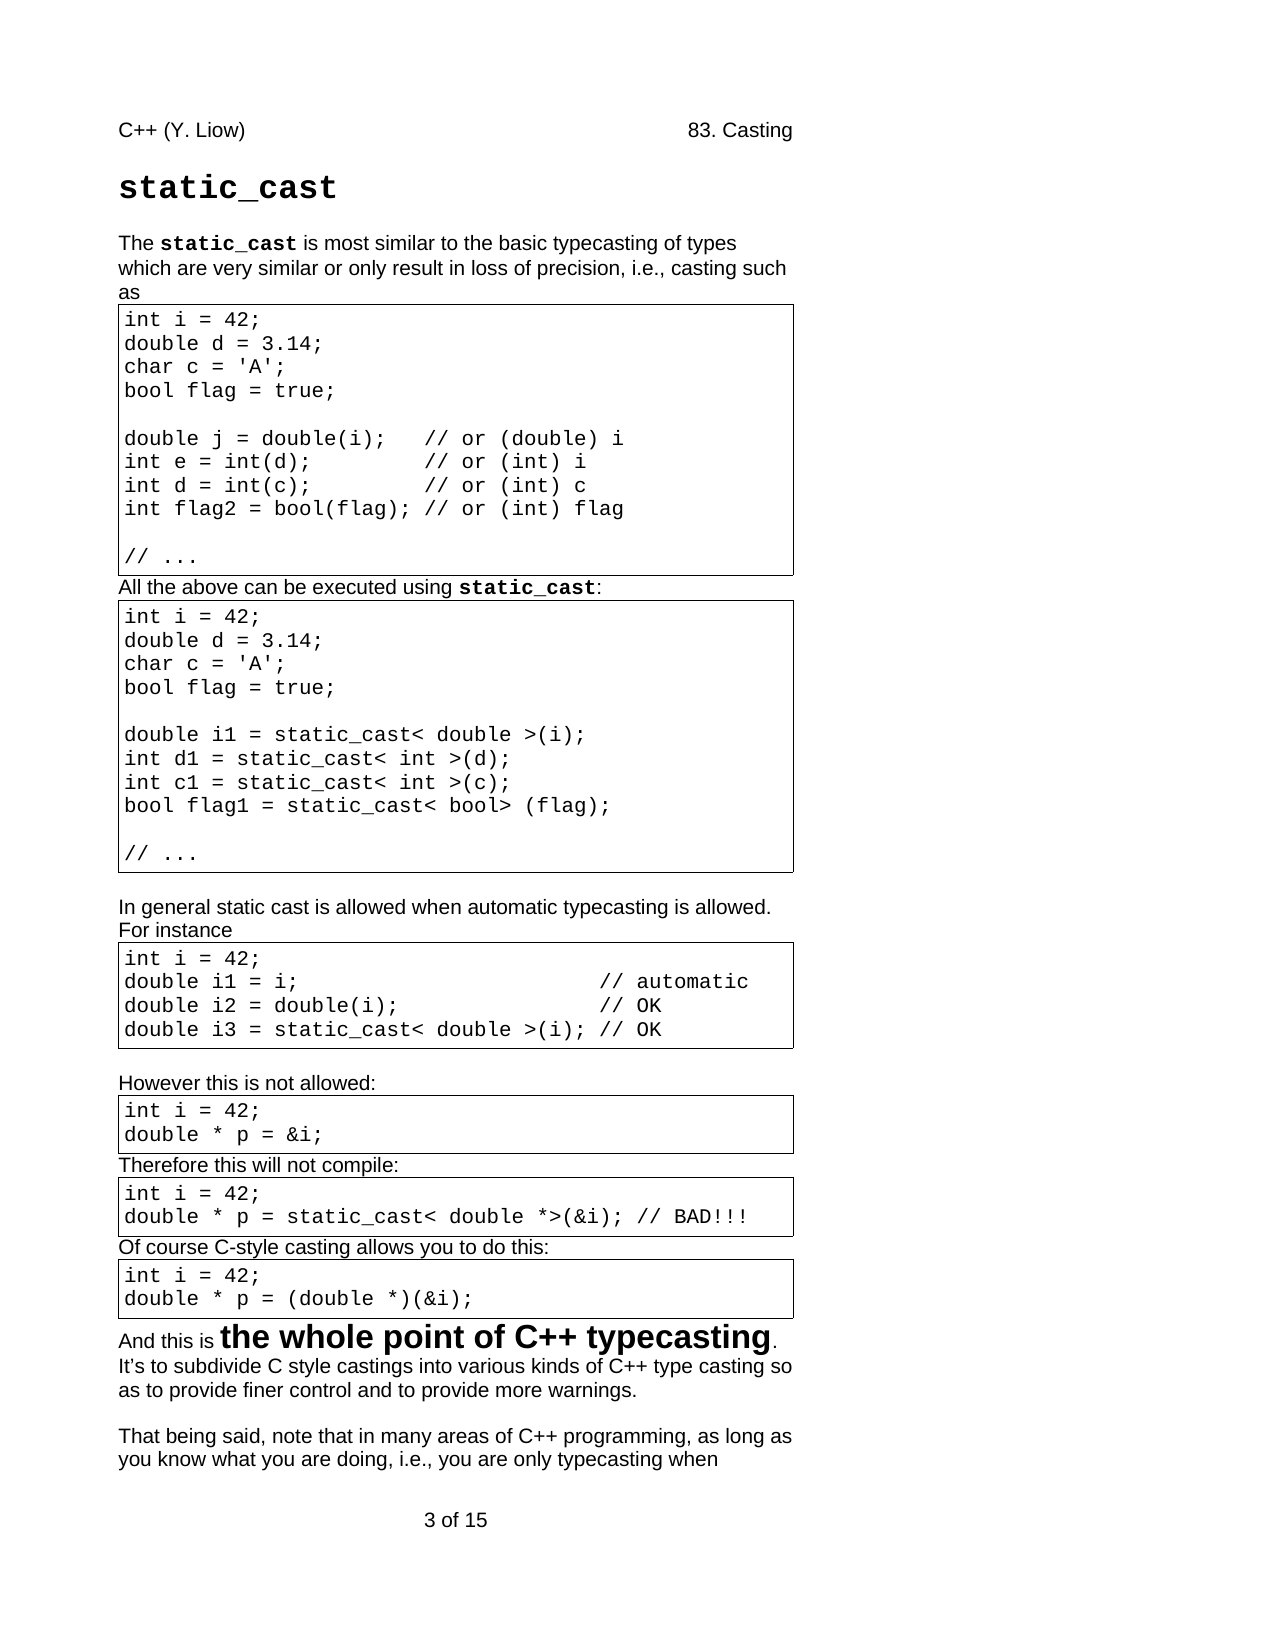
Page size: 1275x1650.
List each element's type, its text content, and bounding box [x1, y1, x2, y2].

table_header int i = 42; double * p = &i; [119, 1096, 793, 1153]
text All the above can be executed using static_cast: [118, 576, 793, 600]
text And this is the whole point of C++ typecasting. It’s to subdivide C style castings into various kinds of C++ type casting so as to provide finer control and to provide more warnings. [118, 1319, 793, 1402]
table_header int i = 42; double * p = (double *)(&i); [119, 1260, 793, 1318]
table_header int i = 42; double * p = static_cast< double *>(&i); // BAD!!! [119, 1178, 793, 1236]
text That being said, note that in many areas of C++ programming, as long as you know what you are doing, i.e., you are only typecasting when [118, 1425, 793, 1471]
text Of course C-style casting allows you to do this: [118, 1237, 793, 1259]
text Therefore this will not compile: [118, 1154, 793, 1177]
text static_cast [118, 171, 793, 209]
table_header int i = 42; double d = 3.14; char c = 'A'; bool flag = true; double j = double(i); // or (double) i int e = int(d); // or (int) i int d = int(c); // or (int) c int flag2 = bool(flag); // or (int) flag // ... [119, 305, 793, 575]
text In general static cast is allowed when automatic typecasting is allowed. For instance [118, 895, 793, 942]
table_header int i = 42; double d = 3.14; char c = 'A'; bool flag = true; double i1 = static_cast< double >(i); int d1 = static_cast< int >(d); int c1 = static_cast< int >(c); bool flag1 = static_cast< bool> (flag); // ... [119, 601, 793, 872]
table_header int i = 42; double i1 = i; // automatic double i2 = double(i); // OK double i3 = static_cast< double >(i); // OK [119, 943, 793, 1048]
text However this is not allowed: [118, 1071, 793, 1094]
text The static_cast is most similar to the basic typecasting of types which are very similar or only result in loss of precision, i.e., casting such as [118, 232, 793, 303]
